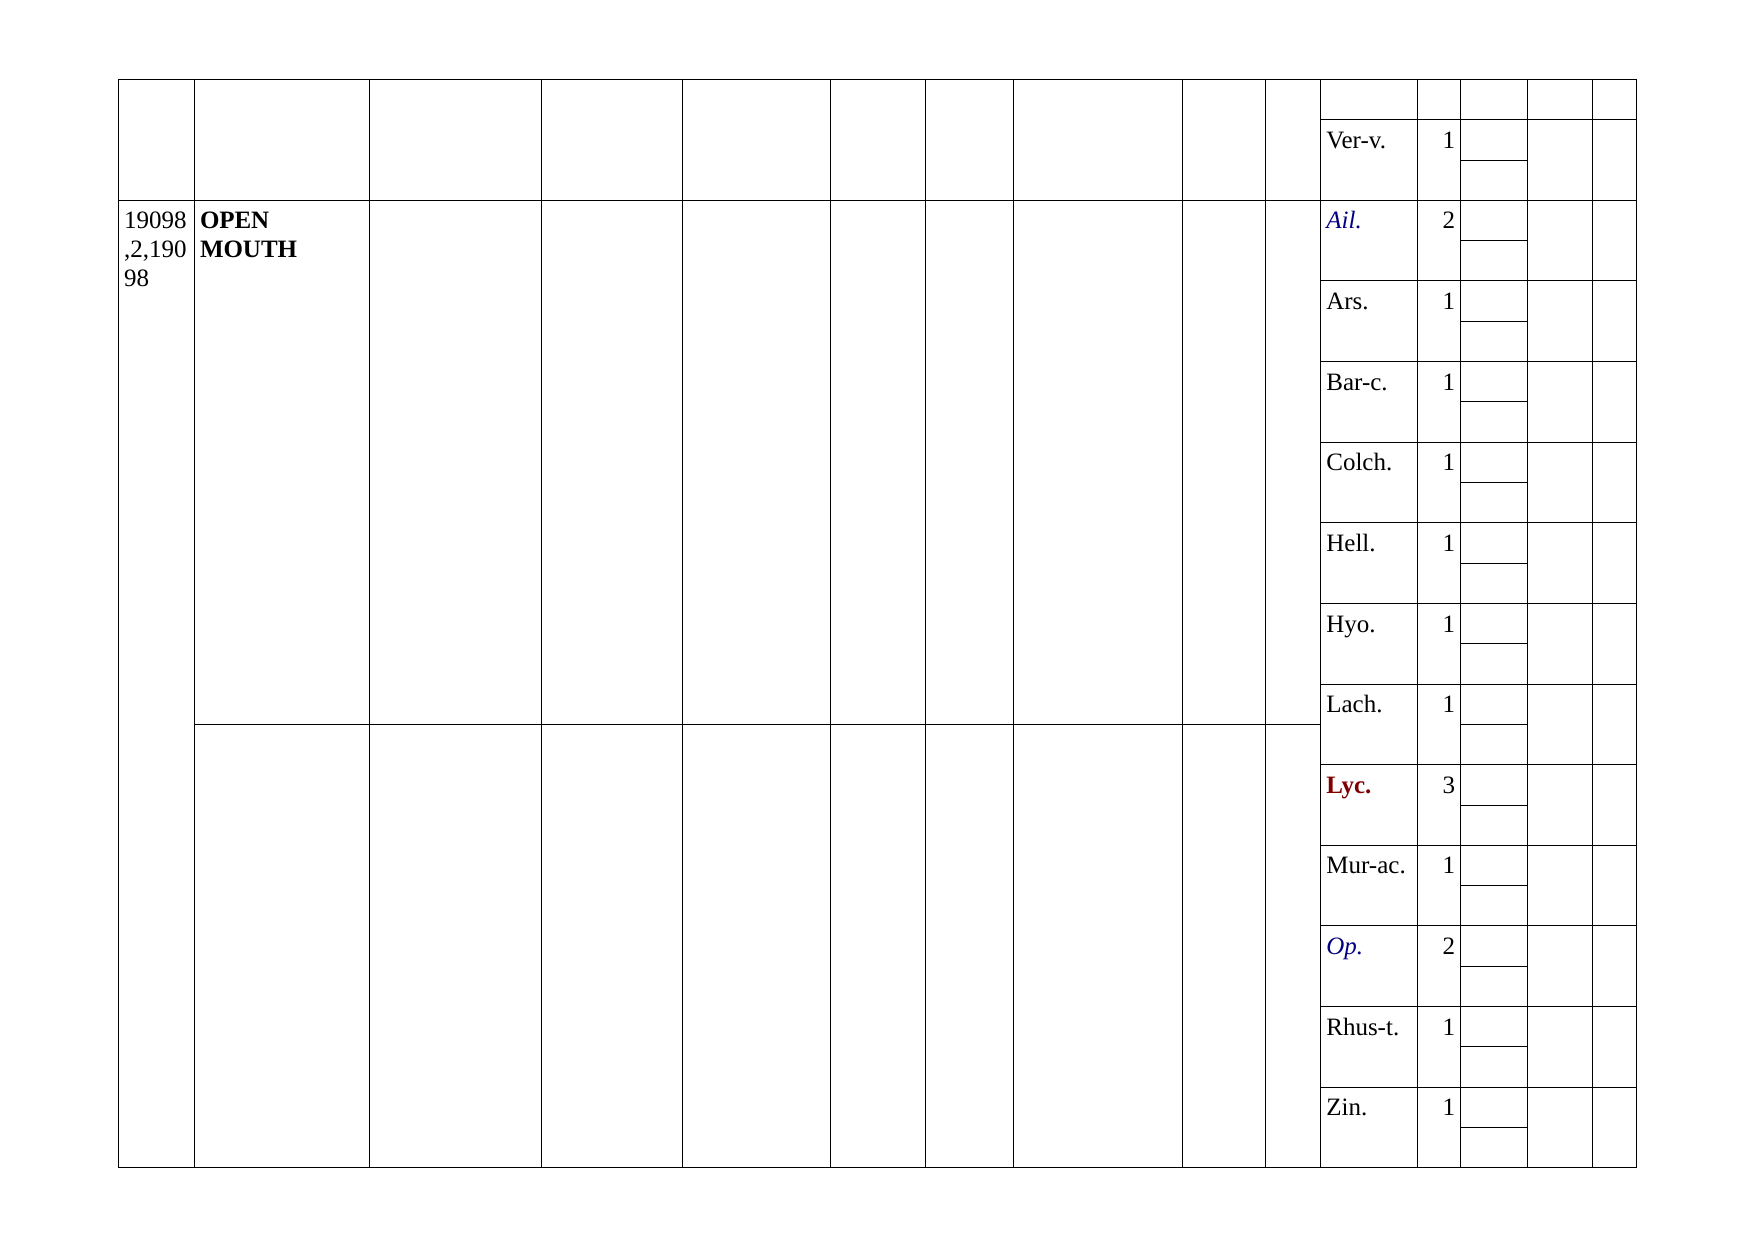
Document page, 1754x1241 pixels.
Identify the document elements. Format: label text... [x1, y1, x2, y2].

table_cell 2 [1418, 926, 1460, 1006]
table_cell [1461, 80, 1527, 119]
table_cell [1461, 120, 1527, 159]
table_cell [926, 80, 1013, 200]
table_cell [1593, 765, 1636, 845]
table_cell [1266, 725, 1320, 1167]
table_cell [1418, 80, 1460, 119]
table_cell [1528, 80, 1592, 119]
table_cell [1528, 120, 1592, 200]
table_cell Op. [1321, 926, 1417, 1006]
table_cell [370, 201, 541, 724]
table_cell [542, 725, 682, 1167]
table_cell [1461, 1088, 1527, 1127]
table_cell [119, 80, 194, 200]
table_cell [831, 80, 925, 200]
table_cell [1528, 846, 1592, 925]
table_cell 1 [1418, 604, 1460, 683]
table_cell [1528, 362, 1592, 442]
table_cell [1528, 1007, 1592, 1087]
table_cell [1266, 201, 1320, 724]
table_cell [1593, 120, 1636, 200]
table_cell 1 [1418, 362, 1460, 442]
table_cell [1014, 201, 1182, 724]
table_cell [1593, 604, 1636, 683]
table_cell [1461, 161, 1527, 200]
table_cell [1461, 725, 1527, 764]
table_cell [1461, 846, 1527, 885]
table_cell [1461, 604, 1527, 643]
table_cell 1 [1418, 1007, 1460, 1087]
table_cell [1593, 926, 1636, 1006]
table_cell [1593, 685, 1636, 764]
table_cell [1461, 322, 1527, 361]
table_cell [1461, 806, 1527, 845]
table_cell [1461, 644, 1527, 683]
table_cell 2 [1418, 201, 1460, 280]
table_cell [195, 725, 369, 1167]
table_cell Mur-ac. [1321, 846, 1417, 925]
table_cell [1593, 281, 1636, 361]
table_cell [831, 201, 925, 724]
table_cell 1 [1418, 523, 1460, 603]
table_cell [1461, 886, 1527, 925]
table_cell [1528, 523, 1592, 603]
table_cell [1593, 201, 1636, 280]
table_cell 1 [1418, 685, 1460, 764]
table_cell [1461, 281, 1527, 321]
table_cell [195, 80, 369, 200]
table_cell [1461, 1007, 1527, 1046]
table_cell [1593, 362, 1636, 442]
table_cell [926, 201, 1013, 724]
table_cell Lyc. [1321, 765, 1417, 845]
table_cell [1461, 685, 1527, 724]
table_cell Colch. [1321, 443, 1417, 522]
table_cell [1461, 967, 1527, 1006]
table_cell Ail. [1321, 201, 1417, 280]
table_cell [1461, 362, 1527, 401]
table_cell [1593, 846, 1636, 925]
table_cell [1593, 80, 1636, 119]
table_cell [1461, 483, 1527, 522]
table_cell [1461, 564, 1527, 603]
table_cell Rhus-t. [1321, 1007, 1417, 1087]
table_cell open mouth [195, 201, 369, 724]
table_cell [1593, 523, 1636, 603]
table_cell Hell. [1321, 523, 1417, 603]
table_cell [1461, 765, 1527, 804]
table_cell [542, 80, 682, 200]
table_cell [683, 201, 830, 724]
table_cell [542, 201, 682, 724]
table_cell [1528, 685, 1592, 764]
table_cell [370, 80, 541, 200]
table_cell [1528, 926, 1592, 1006]
table_cell [1593, 1007, 1636, 1087]
table_cell [1321, 80, 1417, 119]
table_cell 19098,2,19098 [119, 201, 194, 1167]
table_cell Zin. [1321, 1088, 1417, 1167]
table_cell [1183, 201, 1265, 724]
table_cell Lach. [1321, 685, 1417, 764]
table_cell Hyo. [1321, 604, 1417, 683]
table_cell [1528, 281, 1592, 361]
table_cell [1461, 926, 1527, 966]
table_cell [1461, 1128, 1527, 1167]
table_cell Ars. [1321, 281, 1417, 361]
table_cell [1461, 523, 1527, 563]
table_cell [1266, 80, 1320, 200]
table_cell [1183, 725, 1265, 1167]
table_cell [1183, 80, 1265, 200]
table_cell 1 [1418, 443, 1460, 522]
table_cell Ver-v. [1321, 120, 1417, 200]
table_cell [1593, 443, 1636, 522]
table_cell [1461, 241, 1527, 280]
table_cell [926, 725, 1013, 1167]
table_cell 1 [1418, 1088, 1460, 1167]
table_cell [1528, 604, 1592, 683]
table_cell [1528, 201, 1592, 280]
table_cell [1461, 1047, 1527, 1087]
table_cell [1014, 725, 1182, 1167]
table_cell [1528, 765, 1592, 845]
table_cell [1014, 80, 1182, 200]
table_cell Bar-c. [1321, 362, 1417, 442]
table_cell [1461, 443, 1527, 482]
table_cell 1 [1418, 281, 1460, 361]
table_cell [831, 725, 925, 1167]
table_cell 1 [1418, 120, 1460, 200]
table_cell [683, 80, 830, 200]
table_cell [1461, 201, 1527, 240]
table_cell [1528, 1088, 1592, 1167]
table_cell [1461, 402, 1527, 442]
table_cell 1 [1418, 846, 1460, 925]
table_cell [683, 725, 830, 1167]
table_cell [370, 725, 541, 1167]
table_cell [1593, 1088, 1636, 1167]
table_cell [1528, 443, 1592, 522]
table_cell 3 [1418, 765, 1460, 845]
